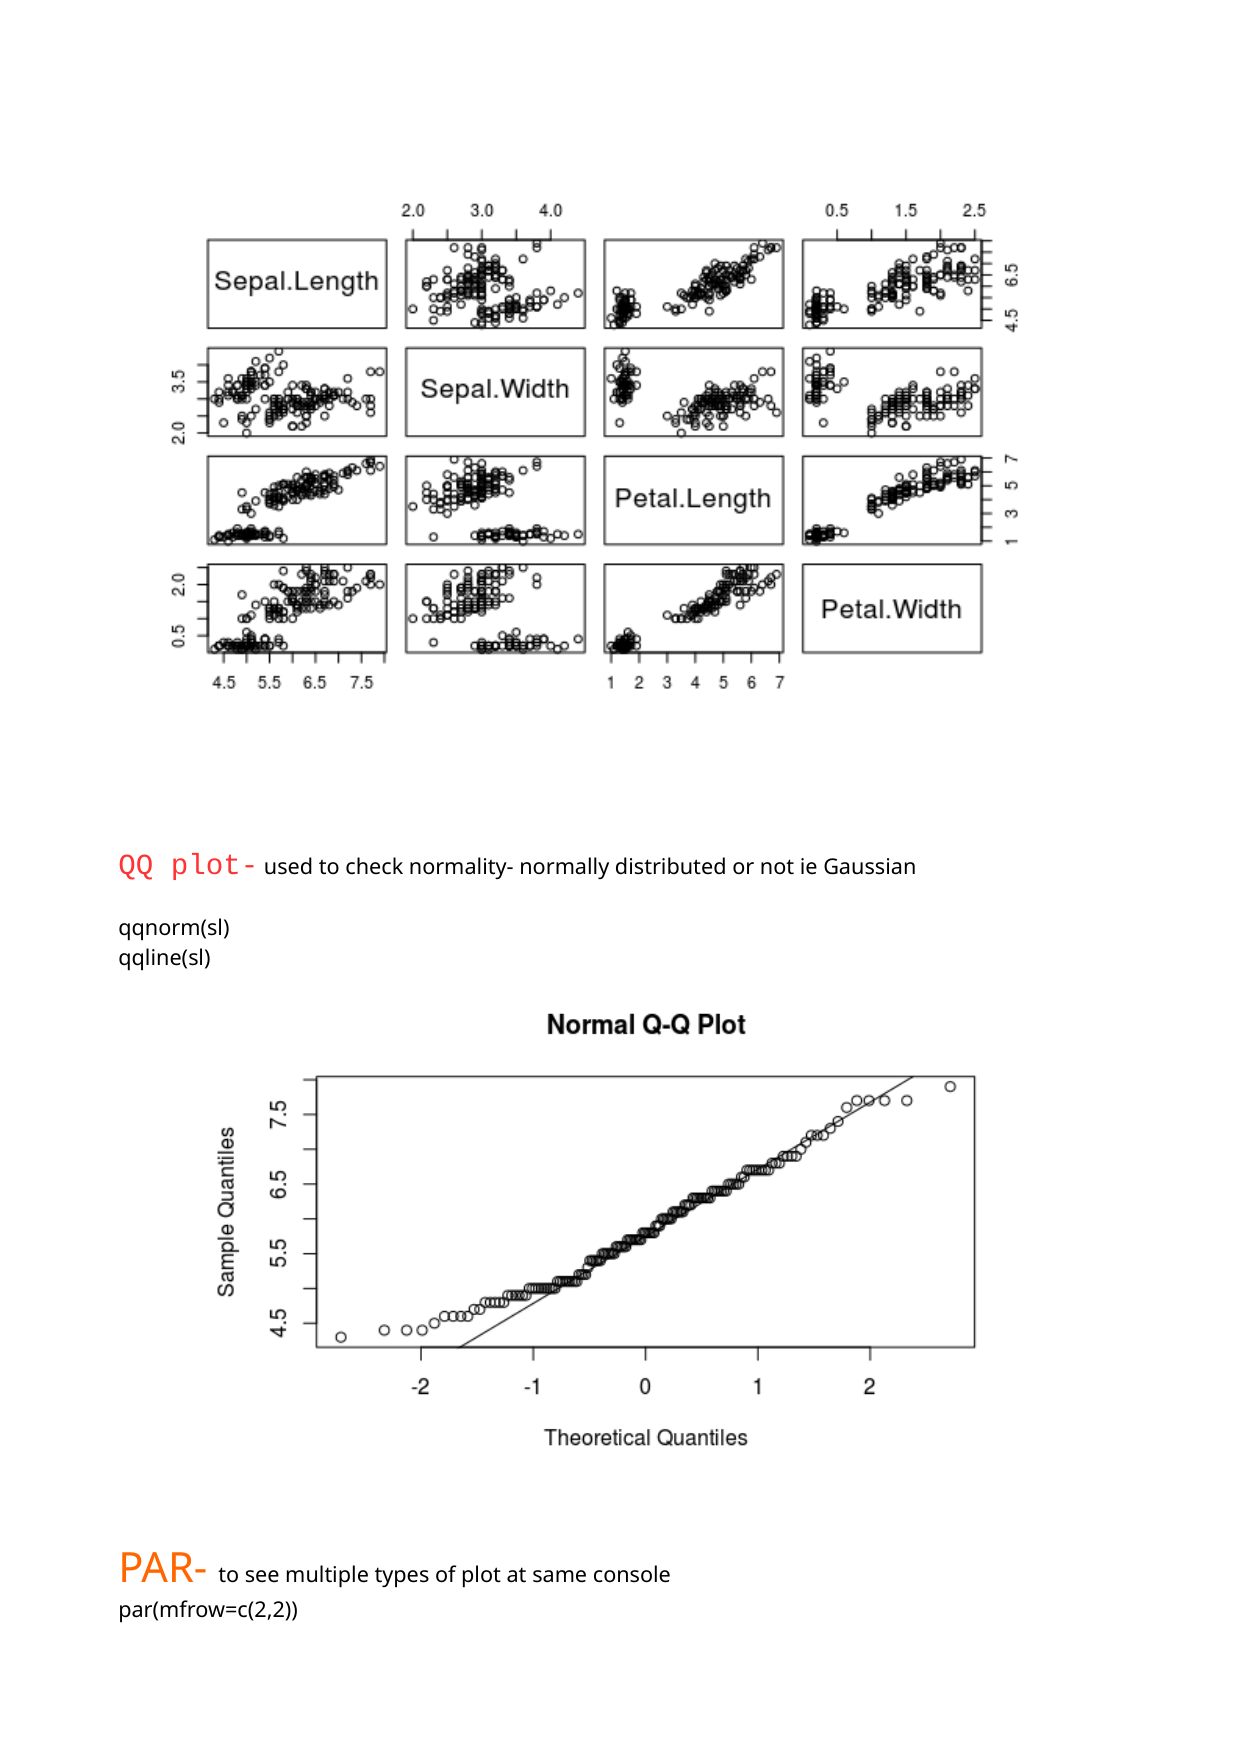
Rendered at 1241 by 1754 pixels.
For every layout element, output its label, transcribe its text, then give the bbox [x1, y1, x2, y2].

picture [211, 971, 1029, 1479]
text par(mfrow=c(2,2)) [118, 1594, 1122, 1624]
text QQ plot- used to check normality- normally distributed or not ie Gaussian [118, 850, 1122, 883]
picture [119, 151, 1071, 742]
text PAR- to see multiple types of plot at same console [118, 1537, 1122, 1594]
text qqnorm(sl) [118, 913, 1122, 942]
text qqline(sl) [118, 942, 1122, 972]
